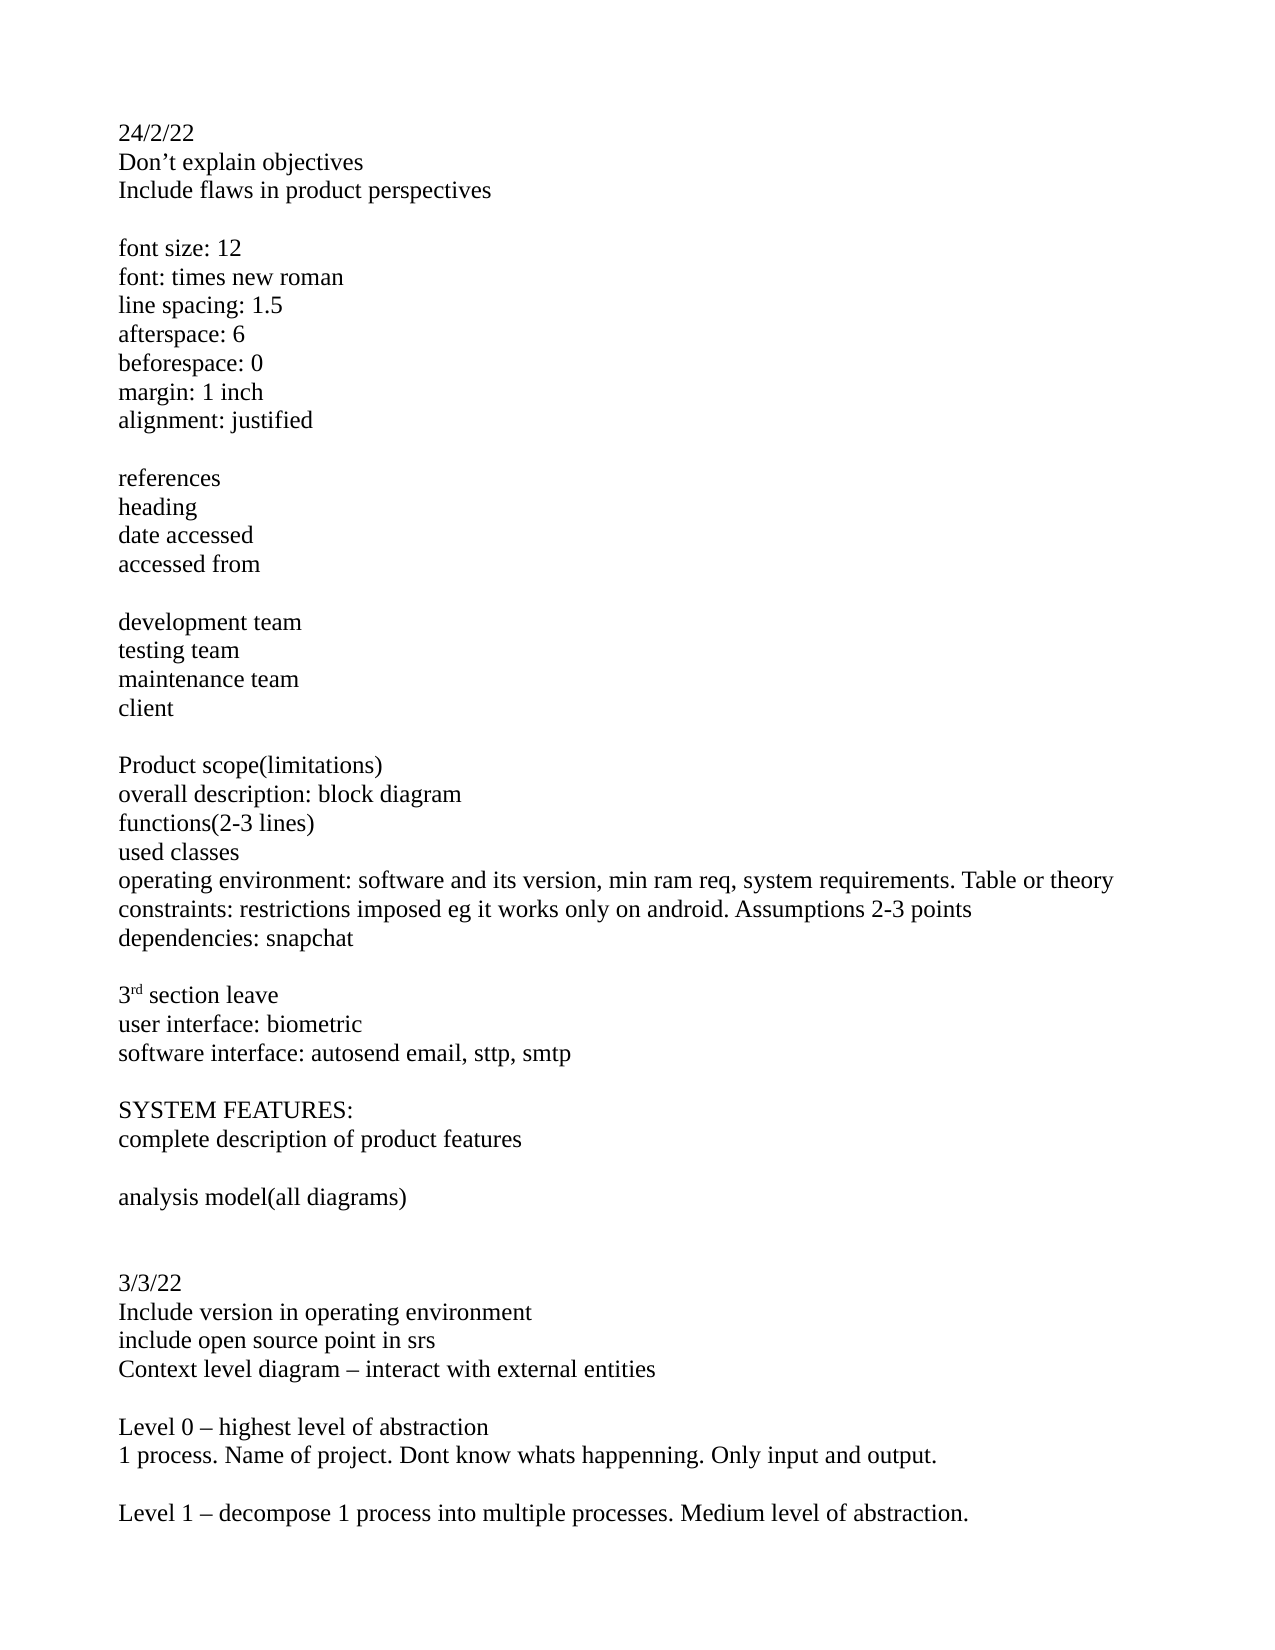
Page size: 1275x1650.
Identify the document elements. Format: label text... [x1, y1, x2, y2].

text Level 1 – decompose 1 process into multiple processes. Medium level of abstraction. [118, 1498, 1157, 1527]
text Include flaws in product perspectives [118, 176, 1157, 204]
text line spacing: 1.5 [118, 291, 1157, 319]
text Don’t explain objectives [118, 147, 1157, 176]
text maintenance team [118, 664, 1157, 693]
text alignment: justified [118, 406, 1157, 434]
text font: times new roman [118, 262, 1157, 291]
text analysis model(all diagrams) [118, 1182, 1157, 1211]
text Context level diagram – interact with external entities [118, 1354, 1157, 1383]
text font size: 12 [118, 233, 1157, 262]
text Level 0 – highest level of abstraction [118, 1412, 1157, 1441]
text SYSTEM FEATURES: [118, 1096, 1157, 1124]
text dependencies: snapchat [118, 923, 1157, 952]
text afterspace: 6 [118, 319, 1157, 348]
text margin: 1 inch [118, 377, 1157, 406]
text accessed from [118, 549, 1157, 578]
text references [118, 463, 1157, 492]
text Include version in operating environment [118, 1297, 1157, 1326]
text 1 process. Name of project. Dont know whats happenning. Only input and output. [118, 1441, 1157, 1469]
text functions(2-3 lines) [118, 808, 1157, 837]
text date accessed [118, 521, 1157, 549]
text user interface: biometric [118, 1009, 1157, 1038]
text constraints: restrictions imposed eg it works only on android. Assumptions 2-3 points [118, 894, 1157, 923]
text beforespace: 0 [118, 348, 1157, 377]
text overall description: block diagram [118, 779, 1157, 808]
text client [118, 693, 1157, 722]
text include open source point in srs [118, 1326, 1157, 1354]
text 3/3/22 [118, 1268, 1157, 1297]
text 24/2/22 [118, 118, 1157, 147]
text used classes [118, 837, 1157, 866]
text software interface: autosend email, sttp, smtp [118, 1038, 1157, 1067]
text heading [118, 492, 1157, 521]
text operating environment: software and its version, min ram req, system requirements. Table or theory [118, 866, 1157, 894]
text complete description of product features [118, 1124, 1157, 1153]
text development team [118, 607, 1157, 636]
text 3rd section leave [118, 981, 1157, 1009]
text testing team [118, 636, 1157, 664]
text Product scope(limitations) [118, 751, 1157, 779]
